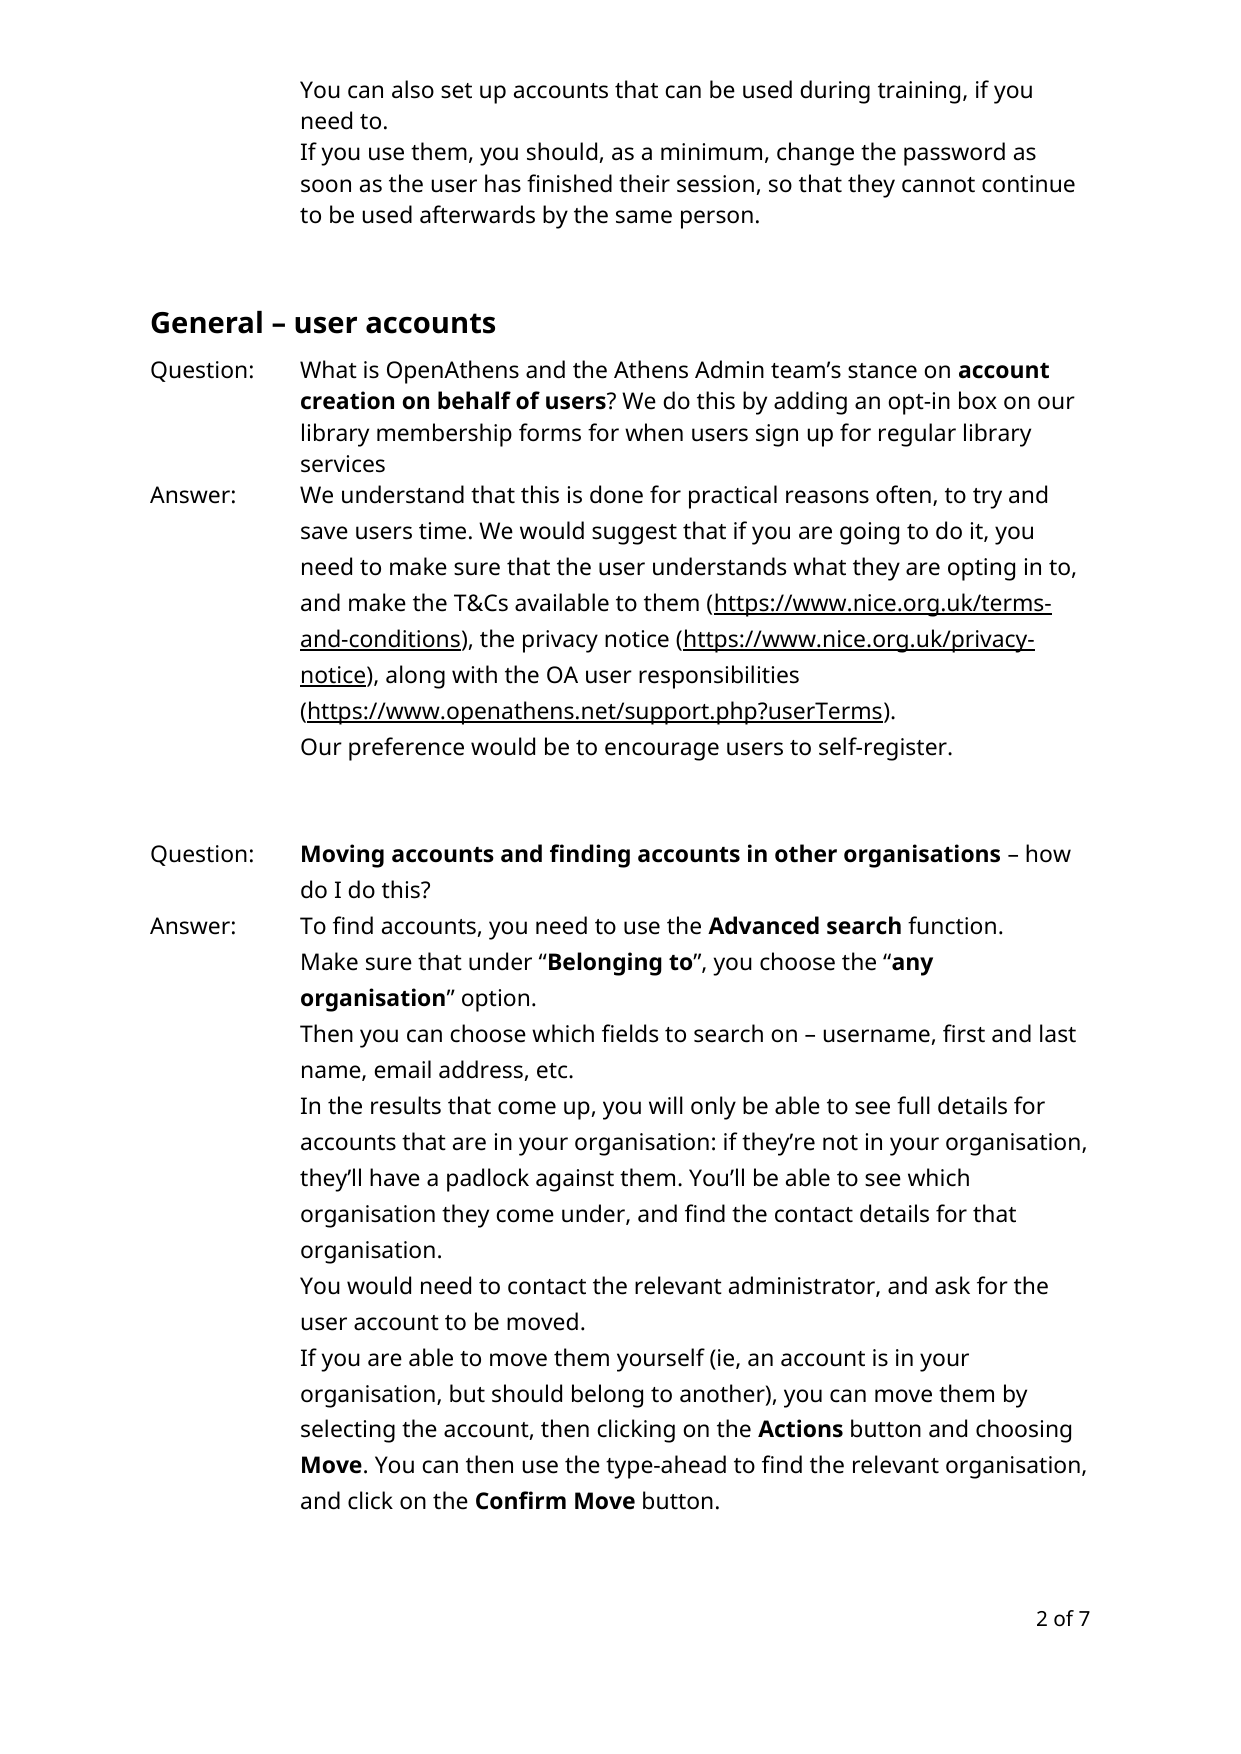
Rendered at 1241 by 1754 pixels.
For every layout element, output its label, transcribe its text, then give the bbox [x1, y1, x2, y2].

text You can also set up accounts that can be used during training, if you need to. If you use them, you should, as a minimum, change the password as soon as the user has finished their session, so that they cannot continue to be used afterwards by the same person. [150, 74, 1090, 230]
subtitle General – user accounts [150, 302, 1090, 342]
text Question: What is OpenAthens and the Athens Admin team’s stance on account creation on behalf of users? We do this by adding an opt-in box on our library membership forms for when users sign up for regular library services [150, 354, 1090, 479]
text Answer: We understand that this is done for practical reasons often, to try and save users time. We would suggest that if you are going to do it, you need to make sure that the user understands what they are opting in to, and make the T&Cs available to them (https://www.nice.org.uk/terms-and-conditions), the privacy notice (https://www.nice.org.uk/privacy-notice), along with the OA user responsibilities (https://www.openathens.net/support.php?userTerms). Our preference would be to encourage users to self-register. [150, 479, 1090, 762]
text Answer: To find accounts, you need to use the Advanced search function. Make sure that under “Belonging to”, you choose the “any organisation” option. Then you can choose which fields to search on – username, first and last name, email address, etc. In the results that come up, you will only be able to see full details for accounts that are in your organisation: if they’re not in your organisation, they’ll have a padlock against them. You’ll be able to see which organisation they come under, and find the contact details for that organisation. You would need to contact the relevant administrator, and ask for the user account to be moved. If you are able to move them yourself (ie, an account is in your organisation, but should belong to another), you can move them by selecting the account, then clicking on the Actions button and choosing Move. You can then use the type-ahead to find the relevant organisation, and click on the Confirm Move button. [150, 910, 1090, 1517]
text Question: Moving accounts and finding accounts in other organisations – how do I do this? [150, 838, 1090, 906]
